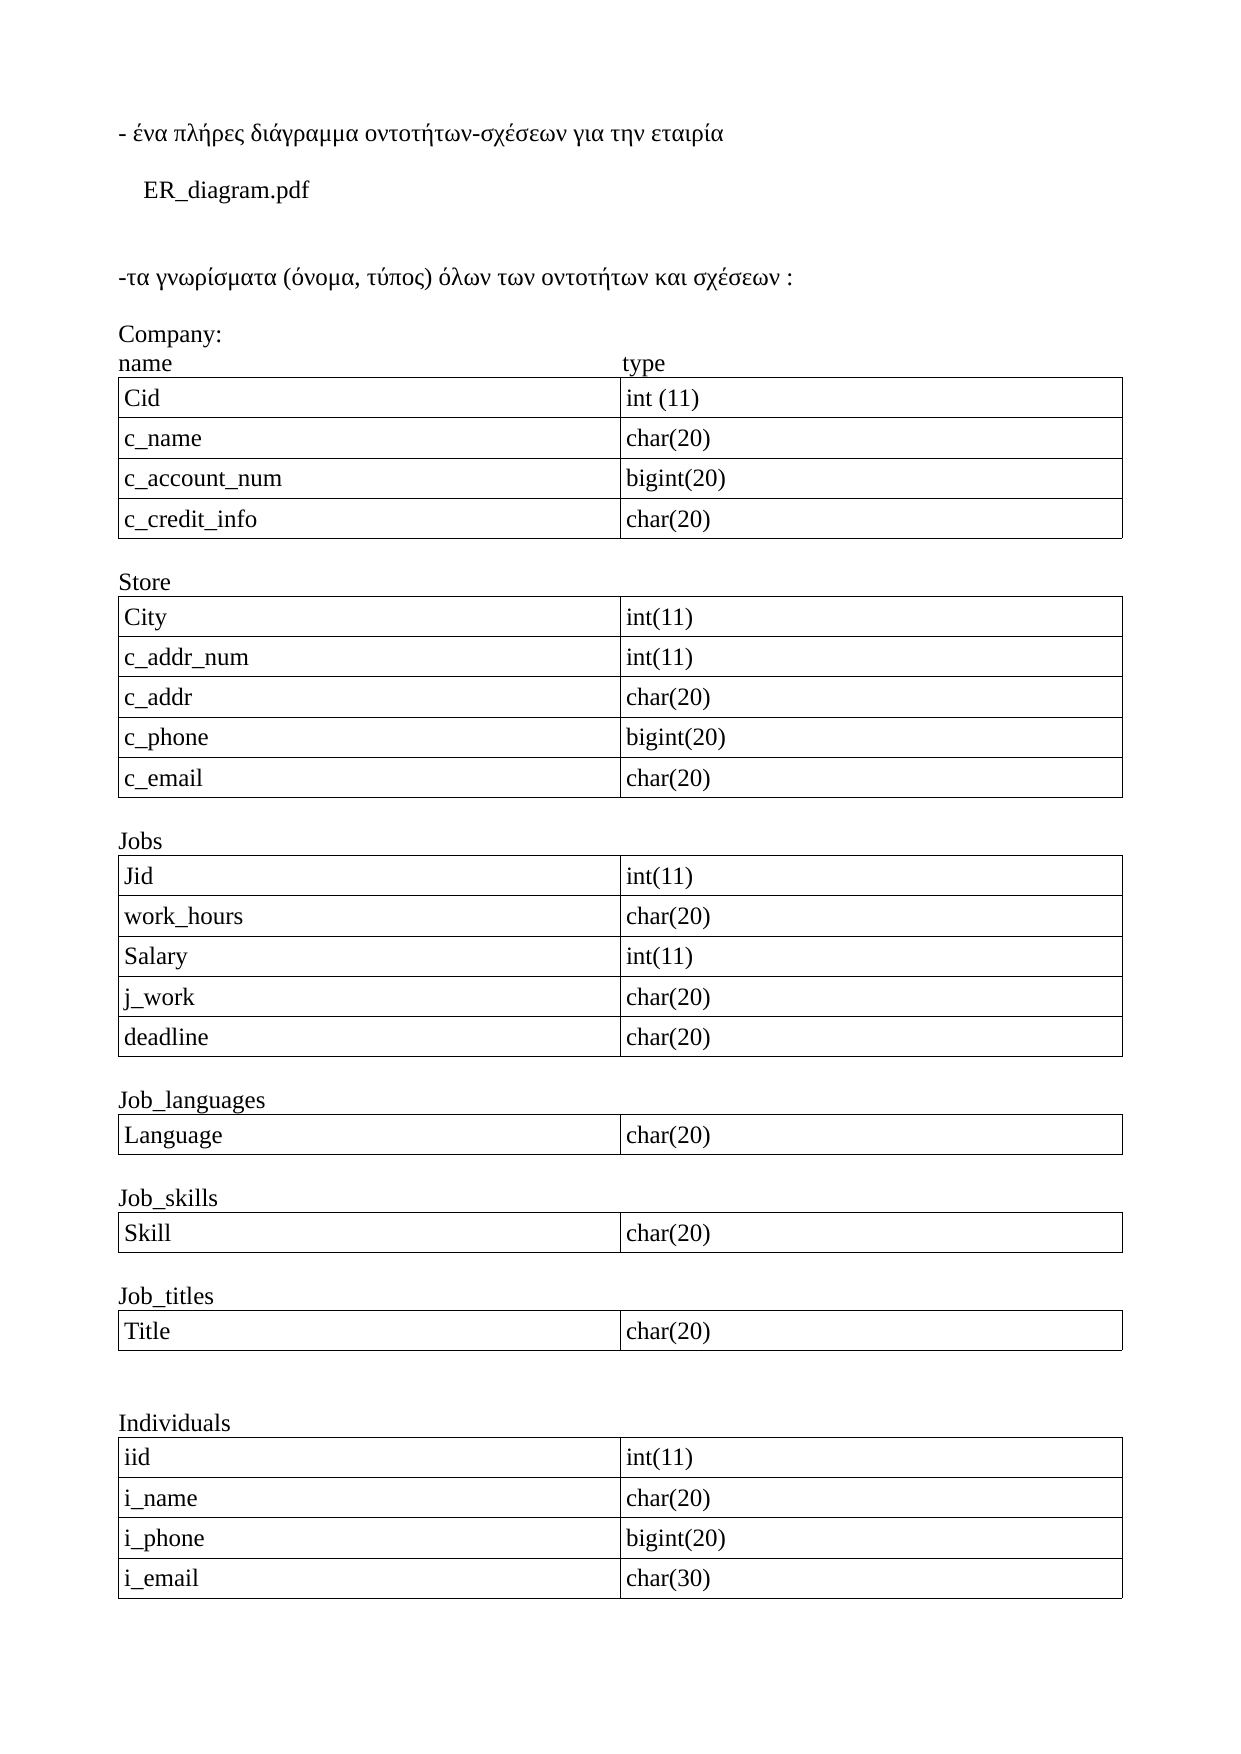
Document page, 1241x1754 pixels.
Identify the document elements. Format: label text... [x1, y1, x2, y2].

table_cell int(11) [621, 637, 1122, 676]
text Company: [118, 319, 1122, 348]
text ΕR_diagram.pdf [118, 176, 1122, 204]
table_cell c_addr_num [119, 637, 620, 676]
table_header Cid [119, 378, 620, 417]
table_cell char(20) [621, 418, 1122, 457]
text Job_skills [118, 1183, 1122, 1212]
table_cell i_email [119, 1559, 620, 1598]
text Jobs [118, 826, 1122, 855]
table_header int(11) [621, 1438, 1122, 1477]
table_cell char(20) [621, 896, 1122, 936]
table_cell c_credit_info [119, 499, 620, 538]
text Store [118, 567, 1122, 596]
table_cell c_email [119, 758, 620, 797]
table_cell char(20) [621, 1017, 1122, 1056]
table_header Title [119, 1311, 620, 1350]
table_cell work_hours [119, 896, 620, 936]
table_cell Salary [119, 937, 620, 976]
text Job_languages [118, 1085, 1122, 1114]
table_cell char(30) [621, 1559, 1122, 1598]
table_cell deadline [119, 1017, 620, 1056]
table_cell bigint(20) [621, 459, 1122, 498]
text name type [118, 348, 1122, 377]
text - ένα πλήρες διάγραμμα οντοτήτων-σχέσεων για την εταιρία [118, 118, 1122, 147]
text -τα γνωρίσματα (όνομα, τύπος) όλων των οντοτήτων και σχέσεων : [118, 262, 1122, 291]
table_cell char(20) [621, 758, 1122, 797]
table_header char(20) [621, 1213, 1122, 1252]
table_header Language [119, 1115, 620, 1154]
table_cell c_phone [119, 718, 620, 757]
table_cell c_name [119, 418, 620, 457]
table_cell char(20) [621, 677, 1122, 717]
table_header iid [119, 1438, 620, 1477]
table_cell i_name [119, 1478, 620, 1517]
text Individuals [118, 1408, 1122, 1437]
table_cell char(20) [621, 499, 1122, 538]
table_cell c_addr [119, 677, 620, 717]
table_header int(11) [621, 597, 1122, 636]
table_header char(20) [621, 1115, 1122, 1154]
table_header City [119, 597, 620, 636]
table_cell i_phone [119, 1518, 620, 1557]
table_header Skill [119, 1213, 620, 1252]
table_cell j_work [119, 977, 620, 1016]
table_cell c_account_num [119, 459, 620, 498]
table_cell char(20) [621, 1478, 1122, 1517]
table_header int(11) [621, 856, 1122, 895]
table_header int (11) [621, 378, 1122, 417]
table_header char(20) [621, 1311, 1122, 1350]
text Job_titles [118, 1281, 1122, 1310]
table_header Jid [119, 856, 620, 895]
table_cell bigint(20) [621, 718, 1122, 757]
table_cell char(20) [621, 977, 1122, 1016]
table_cell bigint(20) [621, 1518, 1122, 1557]
table_cell int(11) [621, 937, 1122, 976]
